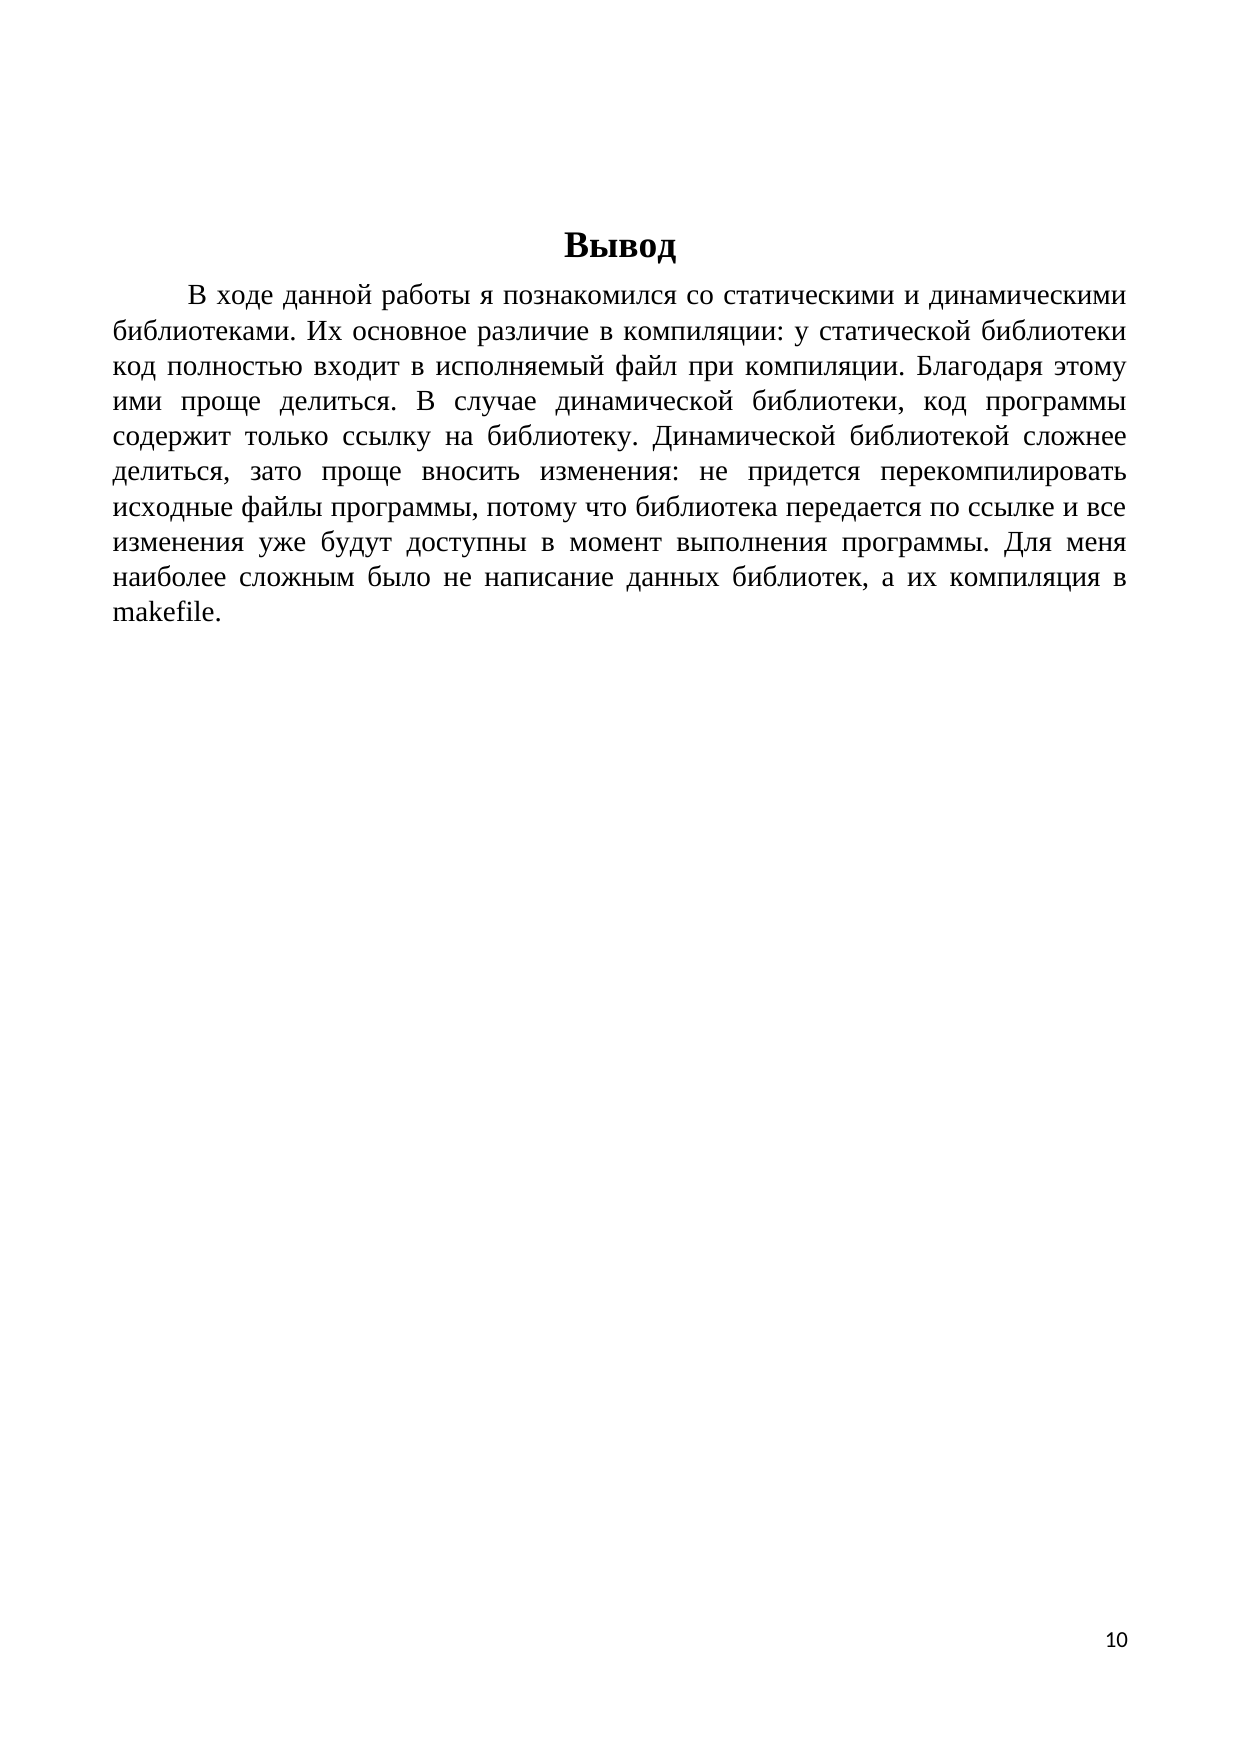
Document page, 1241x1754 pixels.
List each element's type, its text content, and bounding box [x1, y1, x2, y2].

text В ходе данной работы я познакомился со статическими и динамическими библиотеками. Их основное различие в компиляции: у статической библиотеки код полностью входит в исполняемый файл при компиляции. Благодаря этому ими проще делиться. В случае динамической библиотеки, код программы содержит только ссылку на библиотеку. Динамической библиотекой сложнее делиться, зато проще вносить изменения: не придется перекомпилировать исходные файлы программы, потому что библиотека передается по ссылке и все изменения уже будут доступны в момент выполнения программы. Для меня наиболее сложным было не написание данных библиотек, а их компиляция в makefile. [112, 277, 1128, 628]
subtitle Вывод [112, 223, 1128, 266]
